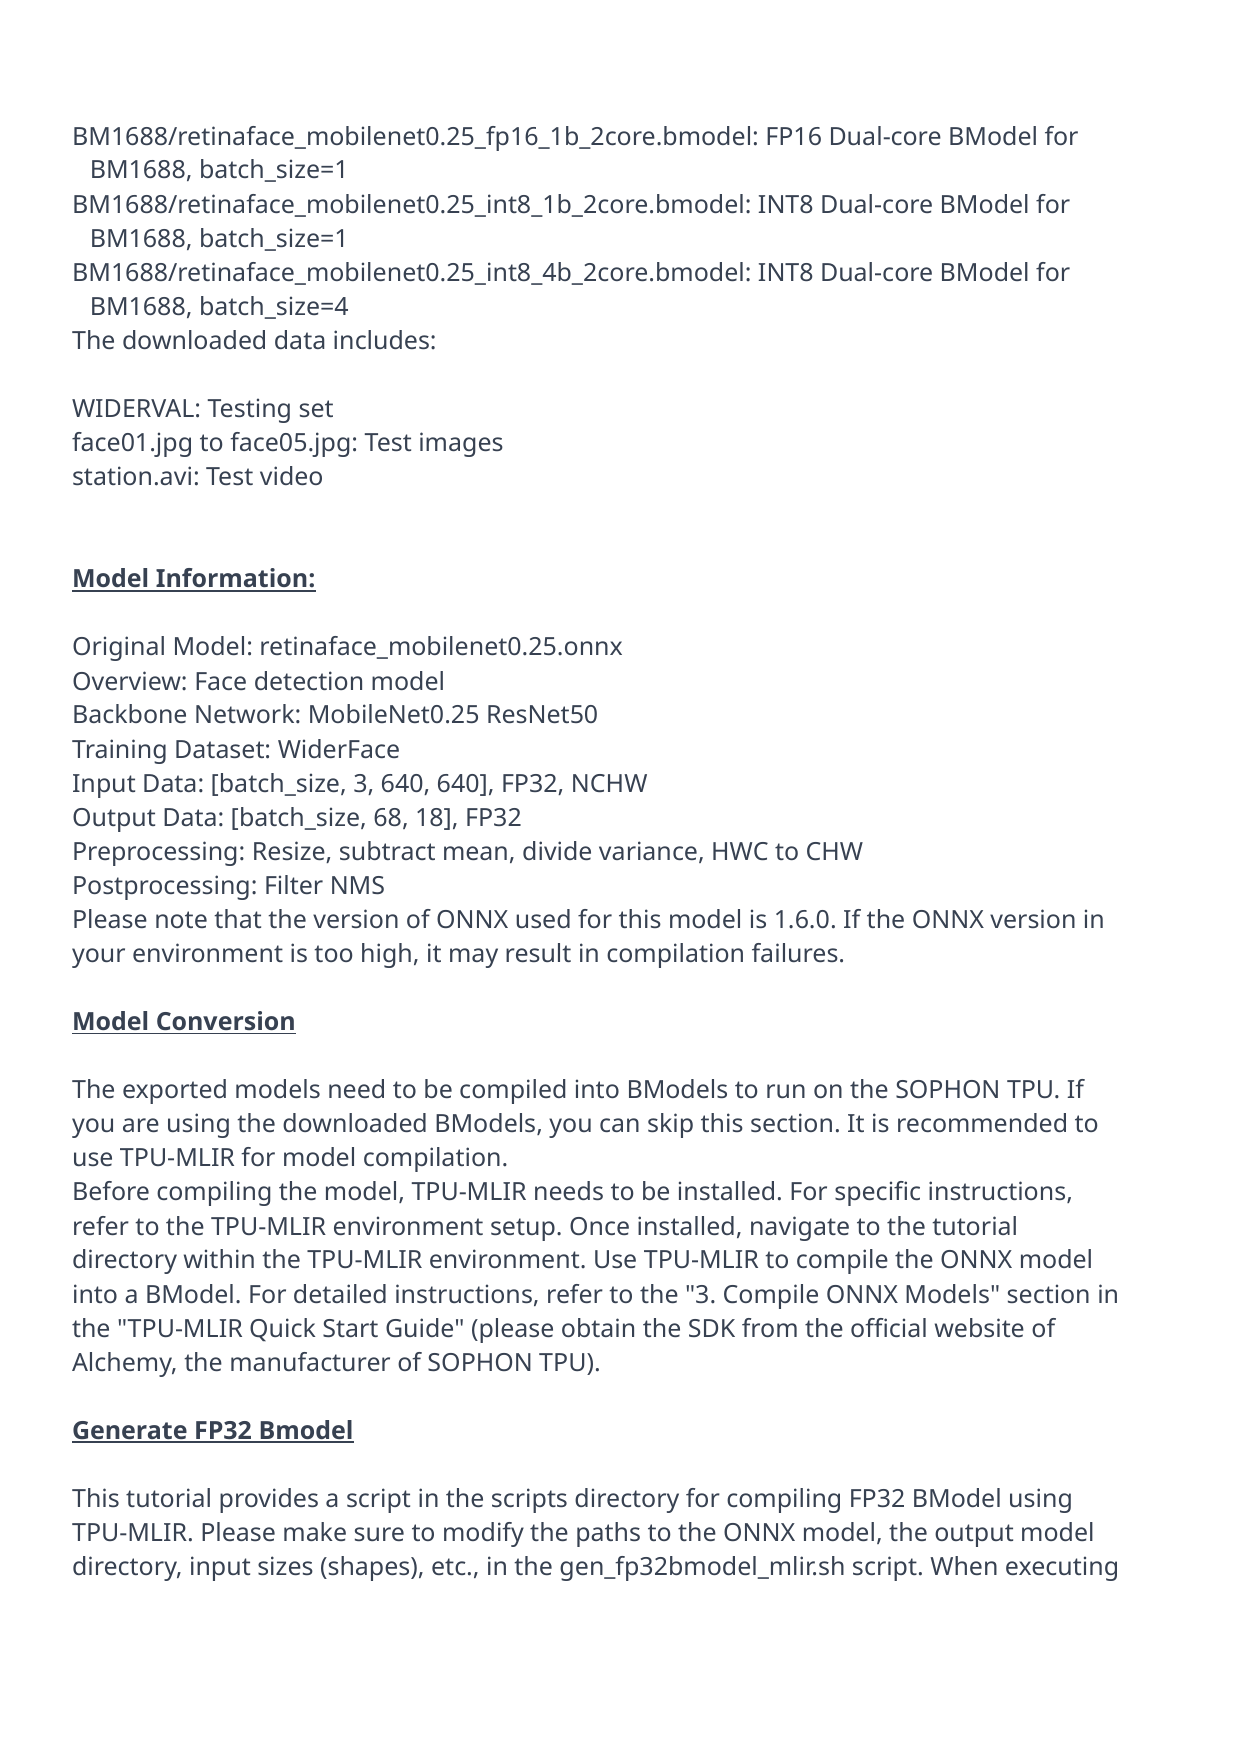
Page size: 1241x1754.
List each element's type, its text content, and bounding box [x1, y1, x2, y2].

text WIDERVAL: Testing set [72, 391, 1122, 425]
text Preprocessing: Resize, subtract mean, divide variance, HWC to CHW [72, 833, 1122, 867]
text BM1688/retinaface_mobilenet0.25_fp16_1b_2core.bmodel: FP16 Dual-core BModel for BM1688, batch_size=1 [72, 118, 1122, 186]
text face01.jpg to face05.jpg: Test images [72, 425, 1122, 459]
text BM1688/retinaface_mobilenet0.25_int8_4b_2core.bmodel: INT8 Dual-core BModel for BM1688, batch_size=4 [72, 254, 1122, 322]
text This tutorial provides a script in the scripts directory for compiling FP32 BModel using TPU-MLIR. Please make sure to modify the paths to the ONNX model, the output model directory, input sizes (shapes), etc., in the gen_fp32bmodel_mlir.sh script. When executing [72, 1481, 1122, 1583]
text Overview: Face detection model [72, 663, 1122, 697]
text Original Model: retinaface_mobilenet0.25.onnx [72, 629, 1122, 663]
text Model Conversion [72, 1004, 1122, 1038]
text station.avi: Test video [72, 459, 1122, 493]
text BM1688/retinaface_mobilenet0.25_int8_1b_2core.bmodel: INT8 Dual-core BModel for BM1688, batch_size=1 [72, 186, 1122, 254]
text Generate FP32 Bmodel [72, 1412, 1122, 1447]
text The exported models need to be compiled into BModels to run on the SOPHON TPU. If you are using the downloaded BModels, you can skip this section. It is recommended to use TPU-MLIR for model compilation. [72, 1072, 1122, 1174]
text Training Dataset: WiderFace [72, 731, 1122, 765]
text Postprocessing: Filter NMS [72, 867, 1122, 902]
text Input Data: [batch_size, 3, 640, 640], FP32, NCHW [72, 765, 1122, 799]
text Backbone Network: MobileNet0.25 ResNet50 [72, 697, 1122, 731]
text Output Data: [batch_size, 68, 18], FP32 [72, 799, 1122, 833]
text Please note that the version of ONNX used for this model is 1.6.0. If the ONNX version in your environment is too high, it may result in compilation failures. [72, 902, 1122, 970]
text Model Information: [72, 561, 1122, 595]
text Before compiling the model, TPU-MLIR needs to be installed. For specific instructions, refer to the TPU-MLIR environment setup. Once installed, navigate to the tutorial directory within the TPU-MLIR environment. Use TPU-MLIR to compile the ONNX model into a BModel. For detailed instructions, refer to the "3. Compile ONNX Models" section in the "TPU-MLIR Quick Start Guide" (please obtain the SDK from the official website of Alchemy, the manufacturer of SOPHON TPU). [72, 1174, 1122, 1378]
text The downloaded data includes: [72, 322, 1122, 357]
